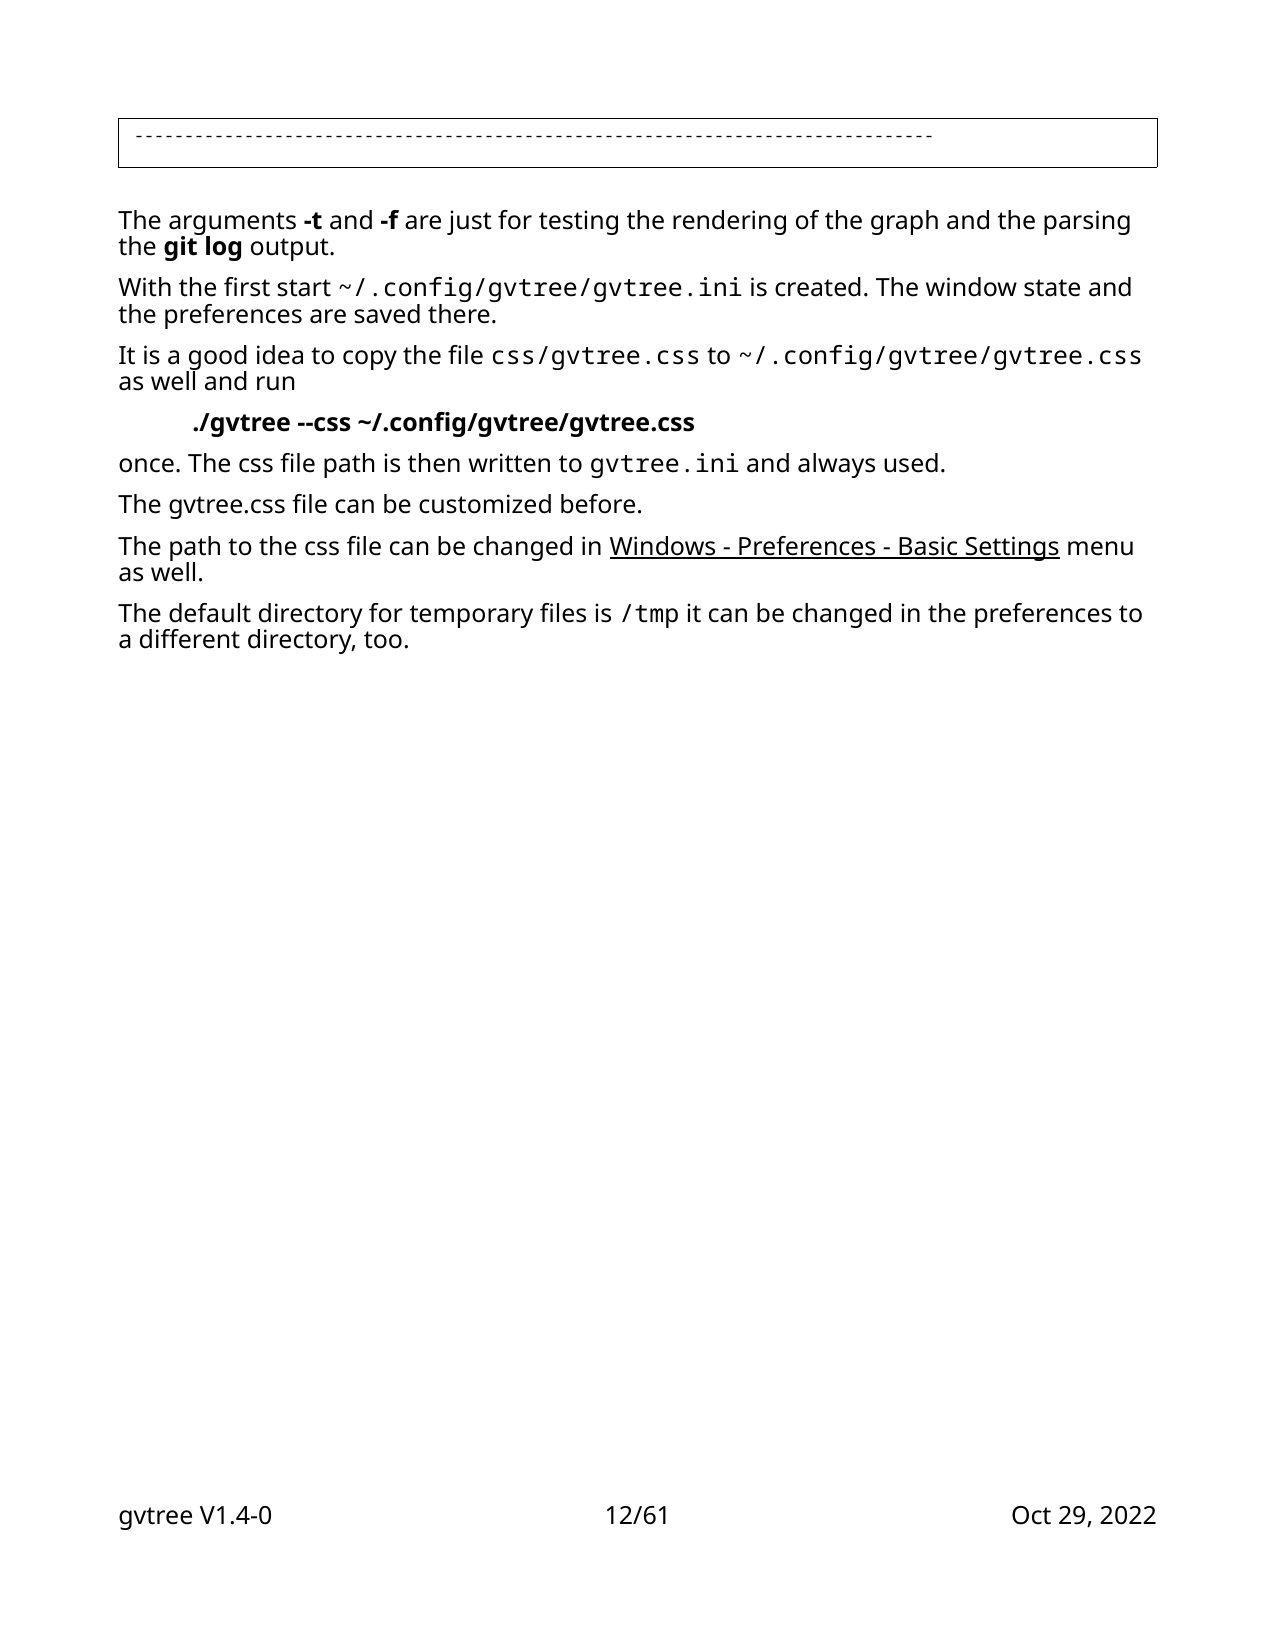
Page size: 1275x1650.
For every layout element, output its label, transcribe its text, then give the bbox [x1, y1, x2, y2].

table_header [119, 119, 1157, 167]
text ./gvtree --css ~/.config/gvtree/gvtree.css [118, 411, 1157, 437]
text The arguments -t and -f are just for testing the rendering of the graph and the parsing the git log output. [118, 208, 1157, 261]
text The path to the css file can be changed in Windows - Preferences - Basic Settings menu as well. [118, 534, 1157, 587]
text It is a good idea to copy the file css/gvtree.css to ~/.config/gvtree/gvtree.css as well and run [118, 343, 1157, 396]
text The default directory for temporary files is /tmp it can be changed in the preferences to a different directory, too. [118, 601, 1157, 654]
text The gvtree.css file can be customized before. [118, 493, 1157, 519]
text once. The css file path is then written to gvtree.ini and always used. [118, 452, 1157, 478]
text With the first start ~/.config/gvtree/gvtree.ini is created. The window state and the preferences are saved there. [118, 276, 1157, 328]
